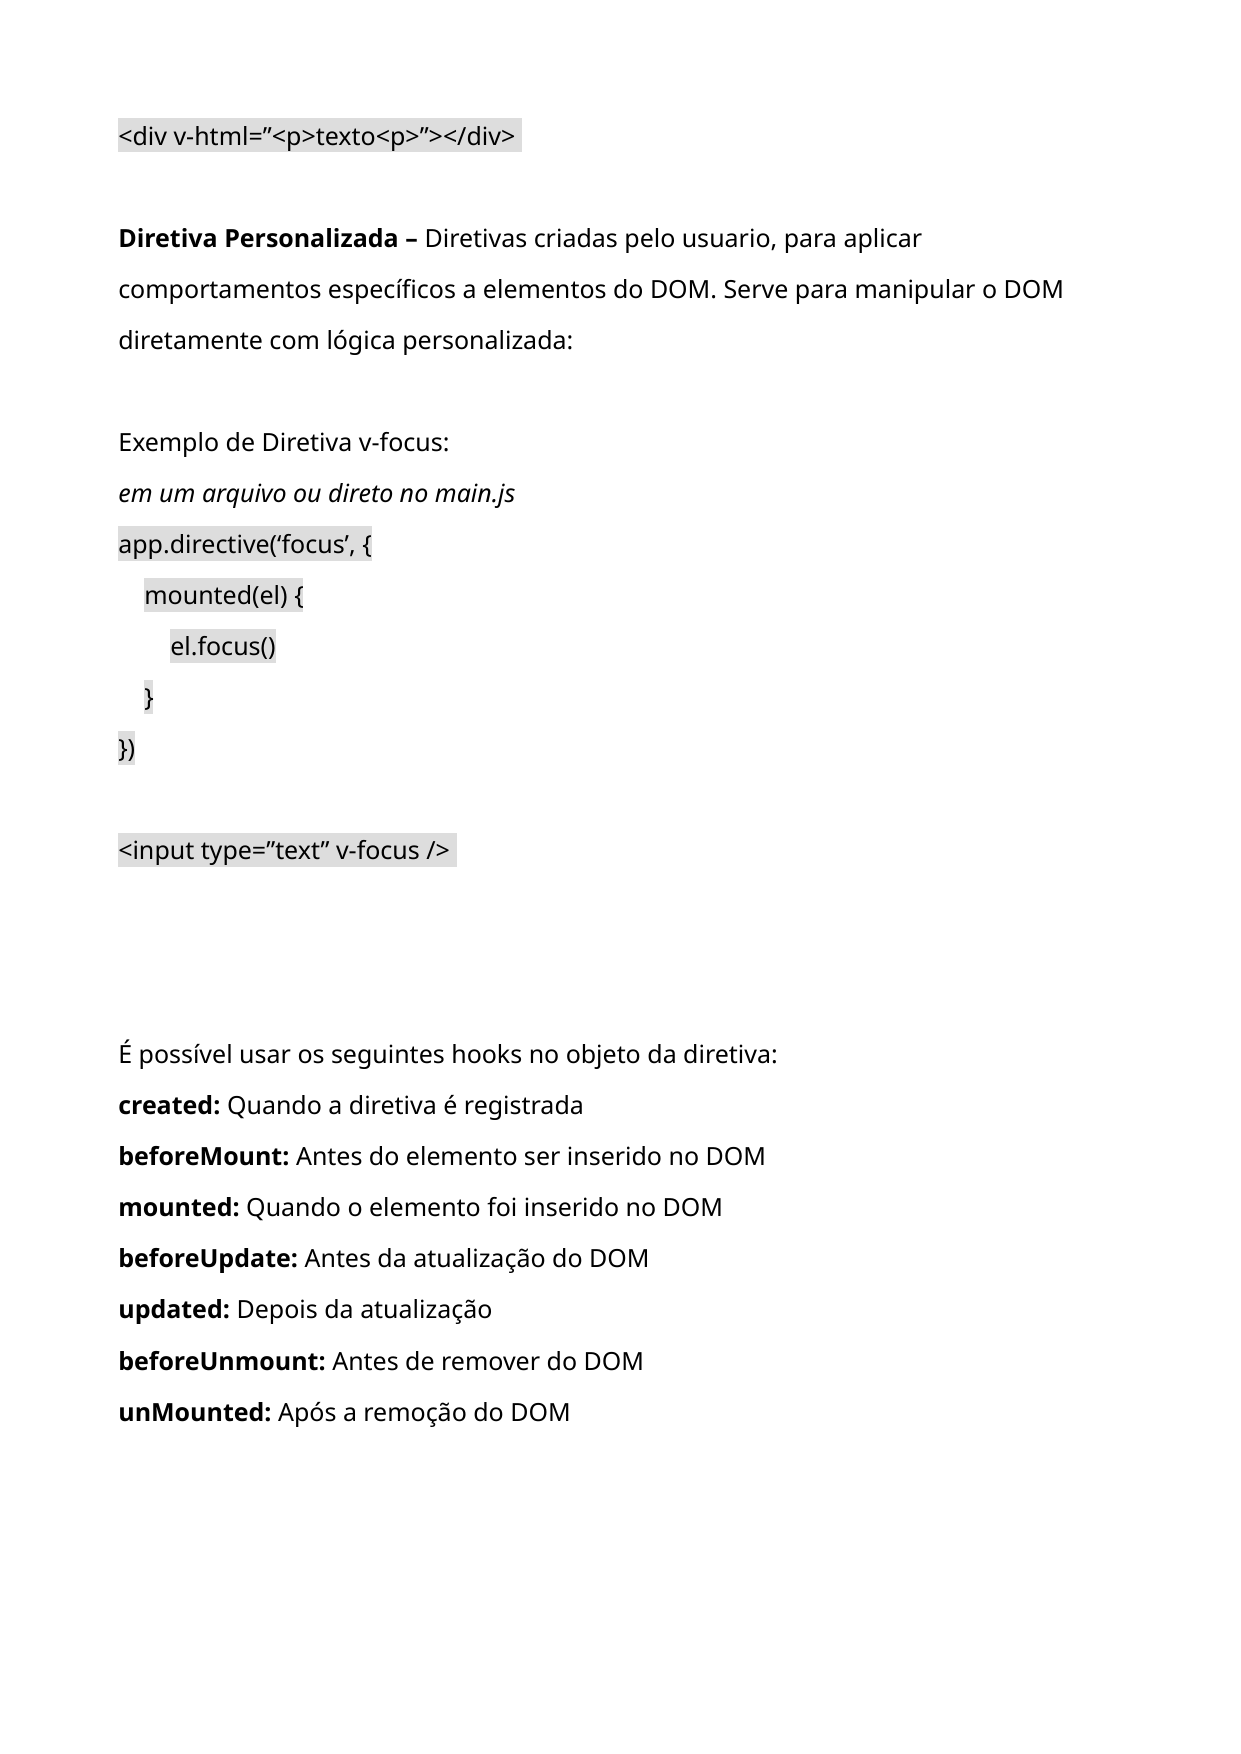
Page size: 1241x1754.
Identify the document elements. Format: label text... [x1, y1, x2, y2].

text unMounted: Após a remoção do DOM [118, 1394, 1122, 1428]
text em um arquivo ou direto no main.js [118, 475, 1122, 509]
text É possível usar os seguintes hooks no objeto da diretiva: [118, 1037, 1122, 1071]
text Diretiva Personalizada – Diretivas criadas pelo usuario, para aplicar comportamentos específicos a elementos do DOM. Serve para manipular o DOM diretamente com lógica personalizada: [118, 220, 1122, 356]
text } [118, 679, 1122, 714]
text created: Quando a diretiva é registrada [118, 1088, 1122, 1122]
text app.directive(‘focus’, { [118, 526, 1122, 561]
text }) [118, 731, 1122, 765]
text <input type=”text” v-focus /> [118, 833, 1122, 867]
text beforeUnmount: Antes de remover do DOM [118, 1343, 1122, 1377]
text beforeUpdate: Antes da atualização do DOM [118, 1241, 1122, 1275]
text updated: Depois da atualização [118, 1292, 1122, 1326]
text mounted(el) { [118, 577, 1122, 612]
text mounted: Quando o elemento foi inserido no DOM [118, 1190, 1122, 1224]
text el.focus() [118, 628, 1122, 663]
text <div v-html=”<p>texto<p>”></div> [118, 118, 1122, 152]
text Exemplo de Diretiva v-focus: [118, 424, 1122, 458]
text beforeMount: Antes do elemento ser inserido no DOM [118, 1139, 1122, 1173]
